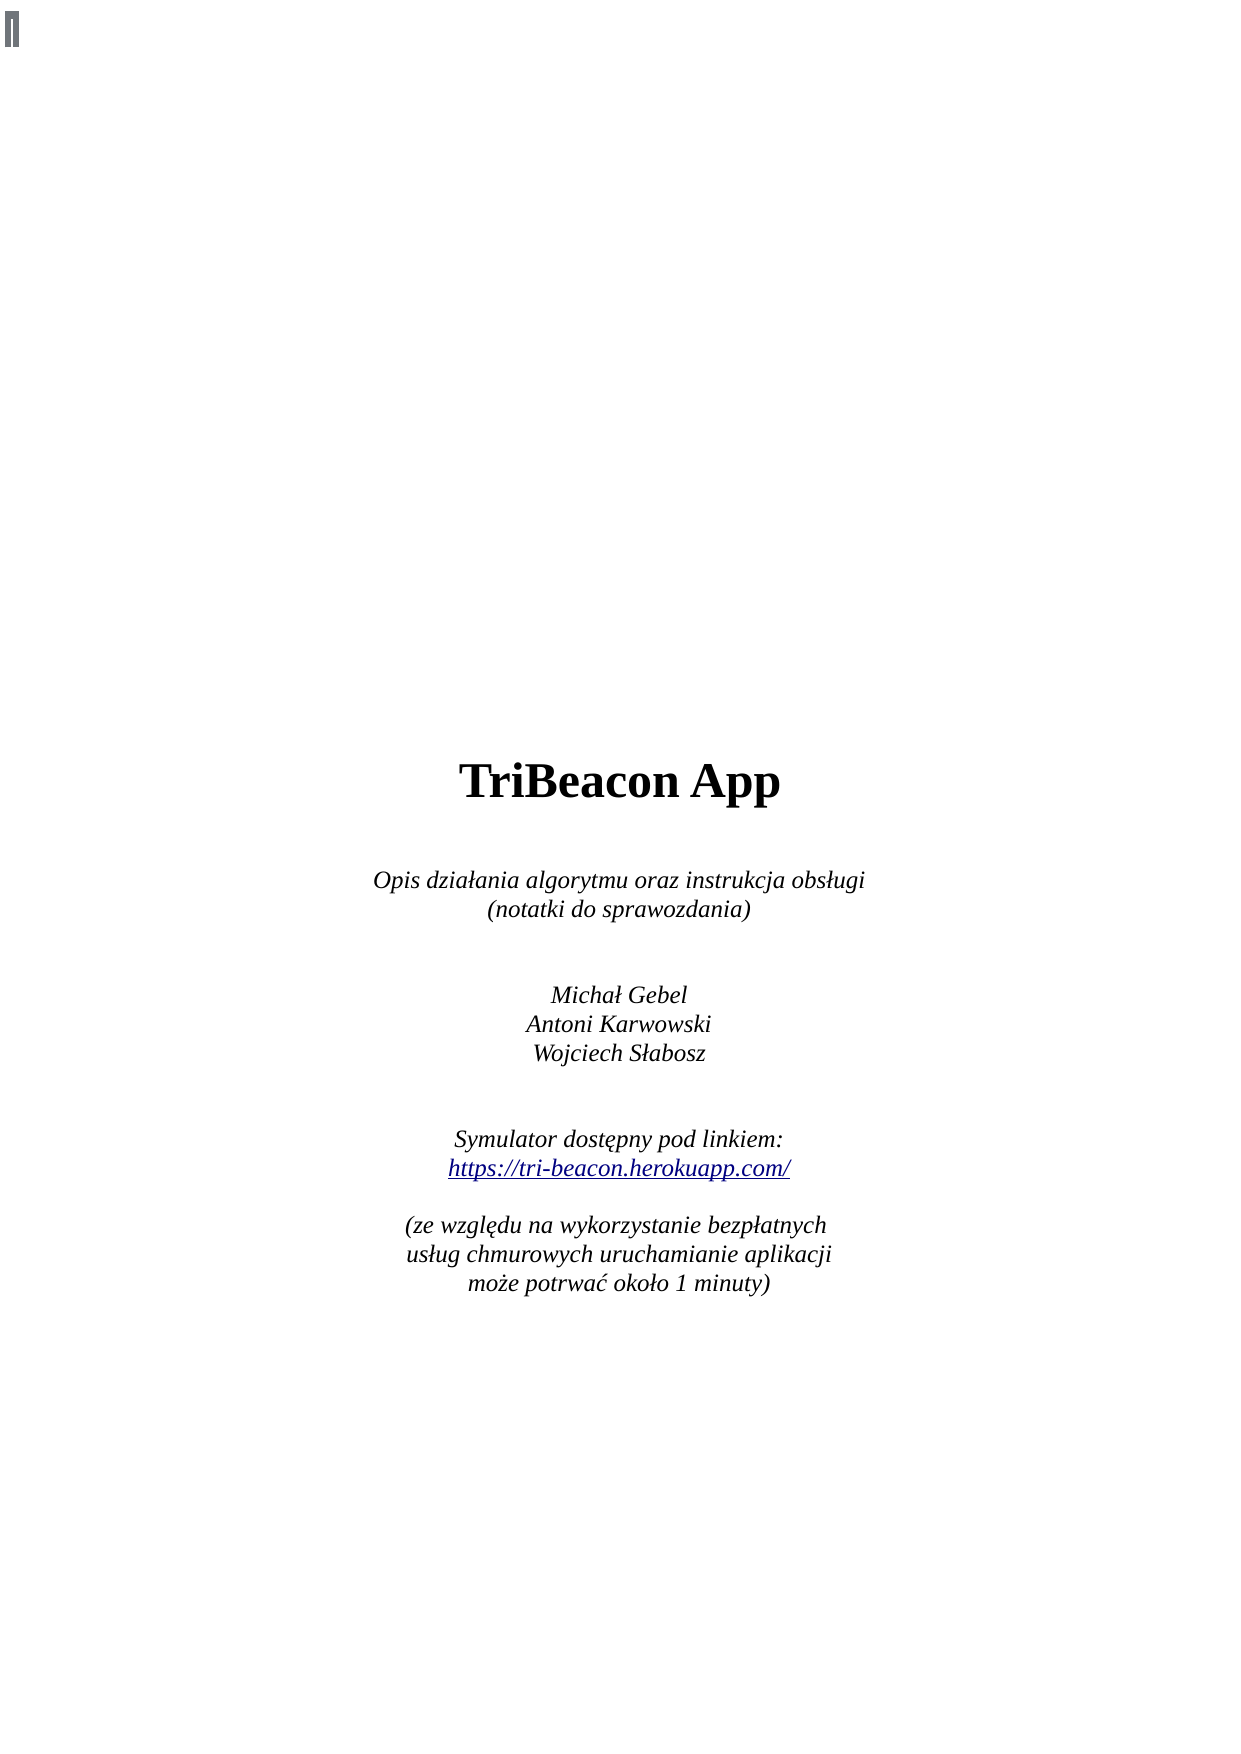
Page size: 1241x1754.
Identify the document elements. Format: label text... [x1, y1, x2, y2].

text (ze względu na wykorzystanie bezpłatnych [118, 1211, 1122, 1239]
text (notatki do sprawozdania) [118, 894, 1122, 923]
text usług chmurowych uruchamianie aplikacji [118, 1239, 1122, 1268]
text Opis działania algorytmu oraz instrukcja obsługi [118, 866, 1122, 894]
text TriBeacon App [118, 751, 1122, 808]
text Symulator dostępny pod linkiem: [118, 1124, 1122, 1153]
text Wojciech Słabosz [118, 1038, 1122, 1067]
text może potrwać około 1 minuty) [118, 1268, 1122, 1297]
text Antoni Karwowski [118, 1009, 1122, 1038]
text Michał Gebel [118, 981, 1122, 1009]
text https://tri-beacon.herokuapp.com/ [118, 1153, 1122, 1182]
